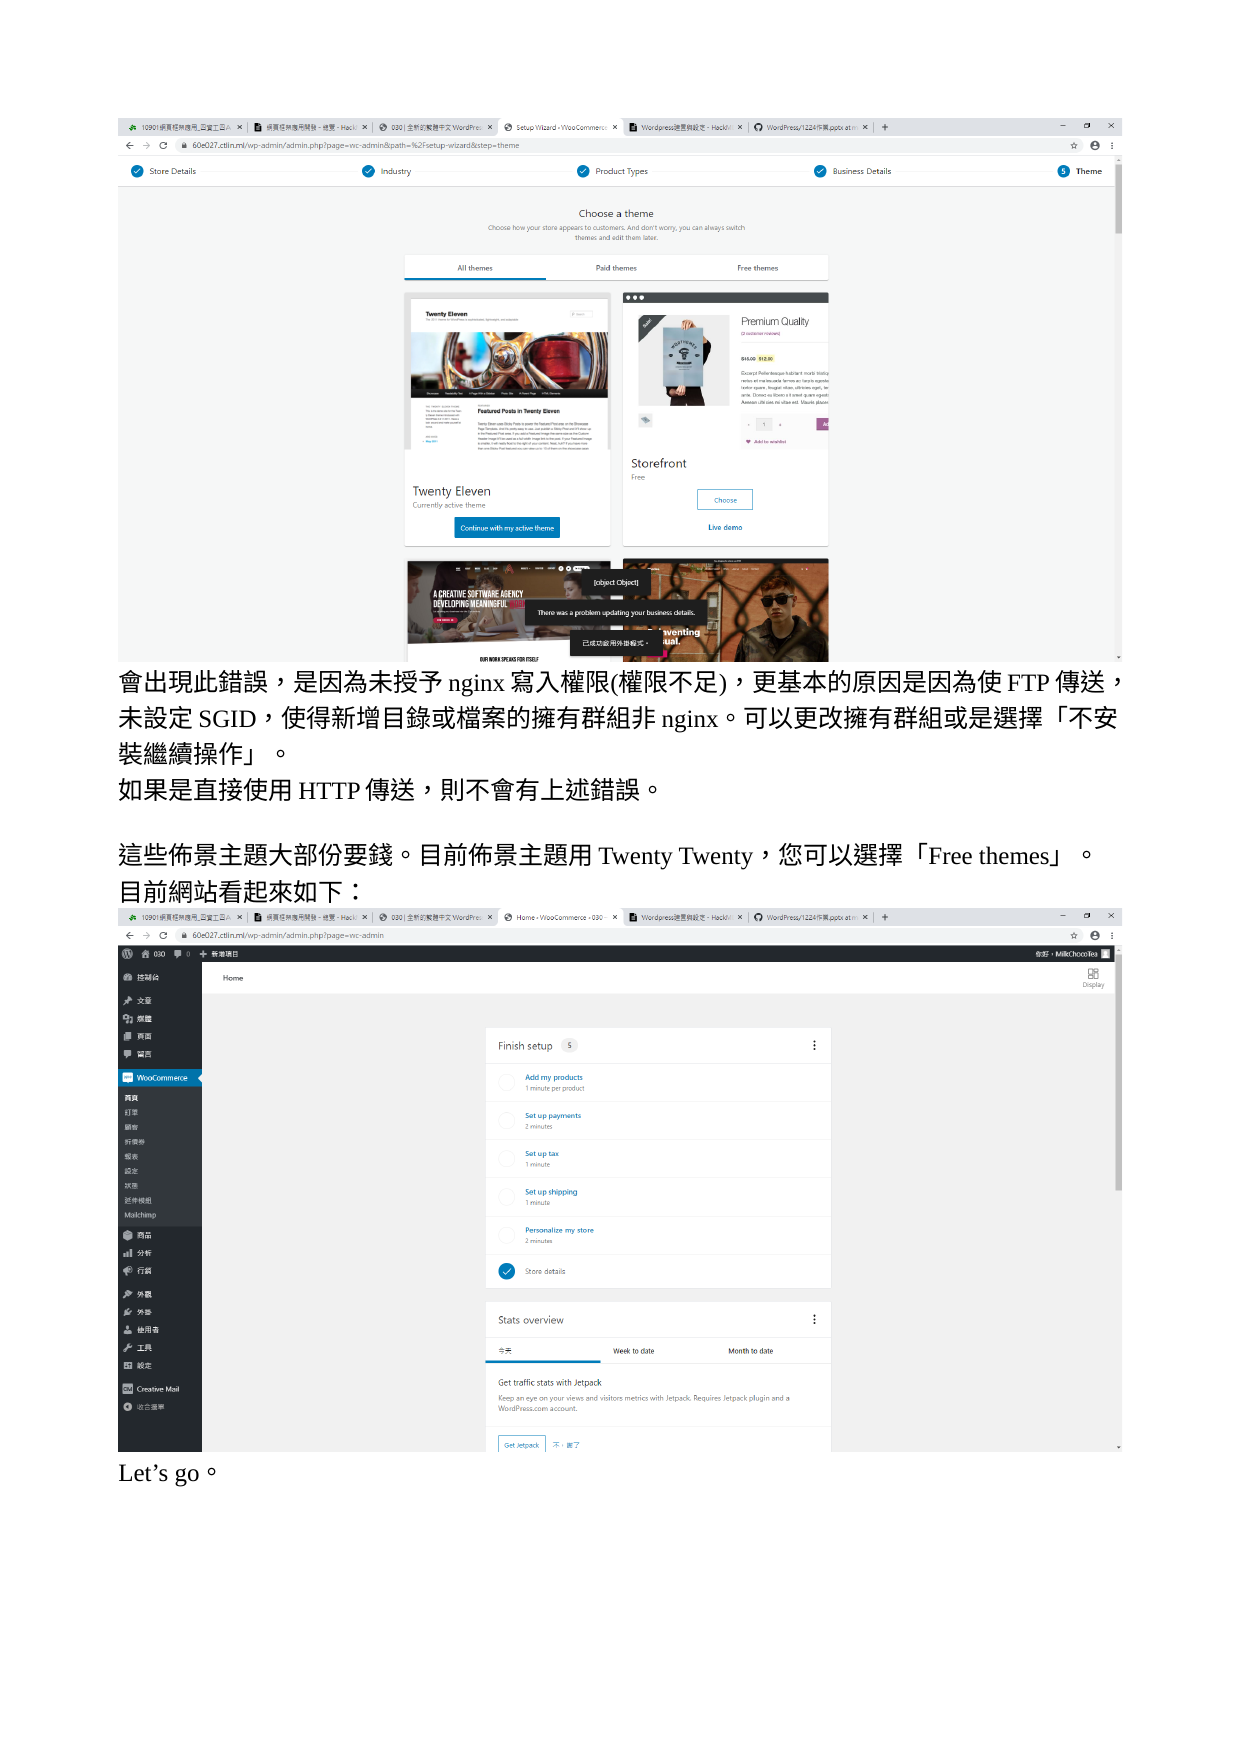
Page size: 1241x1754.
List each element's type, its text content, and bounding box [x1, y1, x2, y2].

text 這些佈景主題大部份要錢。目前佈景主題用Twenty Twenty，您可以選擇「Free themes」。 [118, 836, 1122, 872]
text Let’s go。 [118, 1452, 1122, 1488]
text 如果是直接使用HTTP傳送，則不會有上述錯誤。 [118, 771, 1122, 807]
text 會出現此錯誤，是因為未授予nginx寫入權限(權限不足)，更基本的原因是因為使FTP傳送，未設定SGID，使得新增目錄或檔案的擁有群組非nginx。可以更改擁有群組或是選擇「不安裝繼續操作」。 [118, 662, 1122, 771]
text 目前網站看起來如下： [118, 872, 1122, 908]
